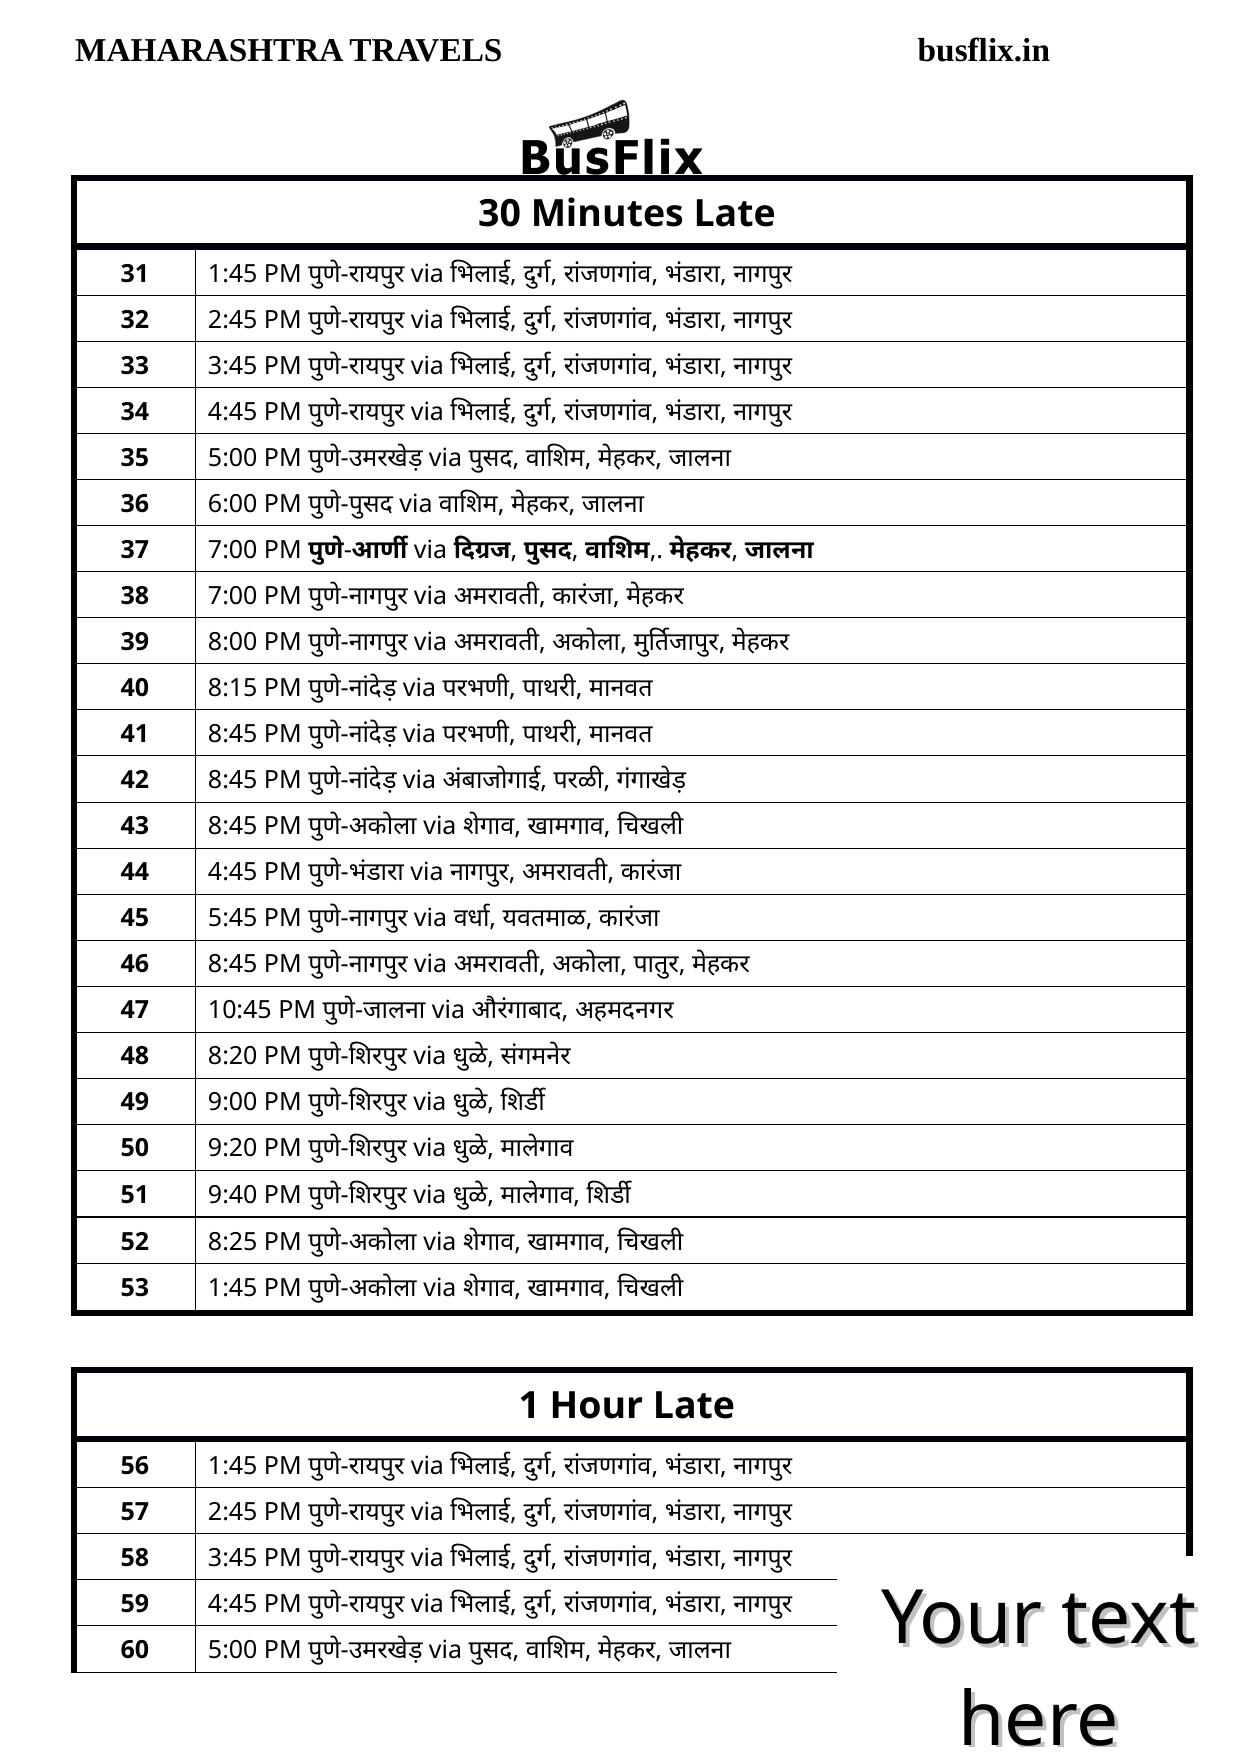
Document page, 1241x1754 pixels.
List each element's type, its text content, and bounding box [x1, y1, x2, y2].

table_cell 46 [77, 941, 195, 986]
table_cell 53 [77, 1264, 195, 1309]
table_cell 50 [77, 1125, 195, 1170]
table_cell 7:00 PM पुणे-नागपुर via अमरावती, कारंजा, मेहकर [196, 572, 1186, 617]
table_header 1 Hour Late [77, 1373, 1186, 1436]
table_cell 9:00 PM पुणे-शिरपुर via धुळे, शिर्डी [196, 1079, 1186, 1124]
table_cell 5:45 PM पुणे-नागपुर via वर्धा, यवतमाळ, कारंजा [196, 895, 1186, 939]
table_cell 9:40 PM पुणे-शिरपुर via धुळे, मालेगाव, शिर्डी [196, 1171, 1186, 1216]
table_cell 56 [77, 1442, 195, 1487]
table_header 30 Minutes Late [77, 181, 1186, 243]
table_cell 4:45 PM पुणे-भंडारा via नागपुर, अमरावती, कारंजा [196, 849, 1186, 893]
table_cell 8:45 PM पुणे-नागपुर via अमरावती, अकोला, पातुर, मेहकर [196, 941, 1186, 986]
table_cell 35 [77, 434, 195, 479]
table_cell 2:45 PM पुणे-रायपुर via भिलाई, दुर्ग, रांजणगांव, भंडारा, नागपुर [196, 296, 1186, 341]
table_cell 7:00 PM पुणे-आर्णी via दिग्रज, पुसद, वाशिम,. मेहकर, जालना [196, 526, 1186, 571]
table_cell 8:45 PM पुणे-अकोला via शेगाव, खामगाव, चिखली [196, 803, 1186, 847]
table_cell 5:00 PM पुणे-उमरखेड़ via पुसद, वाशिम, मेहकर, जालना [196, 434, 1186, 479]
table_cell 1:45 PM पुणे-अकोला via शेगाव, खामगाव, चिखली [196, 1264, 1186, 1309]
table_cell 44 [77, 849, 195, 893]
table_cell 4:45 PM पुणे-रायपुर via भिलाई, दुर्ग, रांजणगांव, भंडारा, नागपुर [196, 1580, 837, 1625]
table_cell 47 [77, 987, 195, 1032]
table_cell 8:45 PM पुणे-नांदेड़ via अंबाजोगाई, परळी, गंगाखेड़ [196, 756, 1186, 801]
table_cell 3:45 PM पुणे-रायपुर via भिलाई, दुर्ग, रांजणगांव, भंडारा, नागपुर [196, 1534, 1186, 1579]
table_cell 32 [77, 296, 195, 341]
table_cell 40 [77, 664, 195, 709]
table_cell 34 [77, 388, 195, 433]
table_cell 5:00 PM पुणे-उमरखेड़ via पुसद, वाशिम, मेहकर, जालना [196, 1626, 837, 1671]
table_cell 1:45 PM पुणे-रायपुर via भिलाई, दुर्ग, रांजणगांव, भंडारा, नागपुर [196, 1442, 1186, 1487]
table_cell 41 [77, 710, 195, 755]
table_cell 1:45 PM पुणे-रायपुर via भिलाई, दुर्ग, रांजणगांव, भंडारा, नागपुर [196, 250, 1186, 295]
table_cell 38 [77, 572, 195, 617]
table_cell 52 [77, 1218, 195, 1263]
table_cell 3:45 PM पुणे-रायपुर via भिलाई, दुर्ग, रांजणगांव, भंडारा, नागपुर [196, 342, 1186, 387]
table_cell 43 [77, 803, 195, 847]
table_cell 9:20 PM पुणे-शिरपुर via धुळे, मालेगाव [196, 1125, 1186, 1170]
table_cell 8:00 PM पुणे-नागपुर via अमरावती, अकोला, मुर्तिजापुर, मेहकर [196, 618, 1186, 663]
table_cell 8:25 PM पुणे-अकोला via शेगाव, खामगाव, चिखली [196, 1218, 1186, 1263]
table_cell 8:15 PM पुणे-नांदेड़ via परभणी, पाथरी, मानवत [196, 664, 1186, 709]
table_cell 10:45 PM पुणे-जालना via औरंगाबाद, अहमदनगर [196, 987, 1186, 1032]
table_cell 45 [77, 895, 195, 939]
table_cell 31 [77, 250, 195, 295]
table_cell 4:45 PM पुणे-रायपुर via भिलाई, दुर्ग, रांजणगांव, भंडारा, नागपुर [196, 388, 1186, 433]
table_cell 6:00 PM पुणे-पुसद via वाशिम, मेहकर, जालना [196, 480, 1186, 525]
table_cell 60 [77, 1626, 195, 1671]
table_cell 8:45 PM पुणे-नांदेड़ via परभणी, पाथरी, मानवत [196, 710, 1186, 755]
table_cell 39 [77, 618, 195, 663]
table_cell 48 [77, 1033, 195, 1078]
table_cell 42 [77, 756, 195, 801]
table_cell 49 [77, 1079, 195, 1124]
table_cell 2:45 PM पुणे-रायपुर via भिलाई, दुर्ग, रांजणगांव, भंडारा, नागपुर [196, 1488, 1186, 1533]
table_cell 8:00 PM पुणे-नागपुर via अमरावती, अकोला, मुर्तिजापुर, मेहकर [837, 1556, 1240, 1754]
table_cell 33 [77, 342, 195, 387]
table_cell 36 [77, 480, 195, 525]
table_cell 37 [77, 526, 195, 571]
table_cell 51 [77, 1171, 195, 1216]
table_cell 8:20 PM पुणे-शिरपुर via धुळे, संगमनेर [196, 1033, 1186, 1078]
table_cell 58 [77, 1534, 195, 1579]
table_cell 59 [77, 1580, 195, 1625]
table_cell 57 [77, 1488, 195, 1533]
